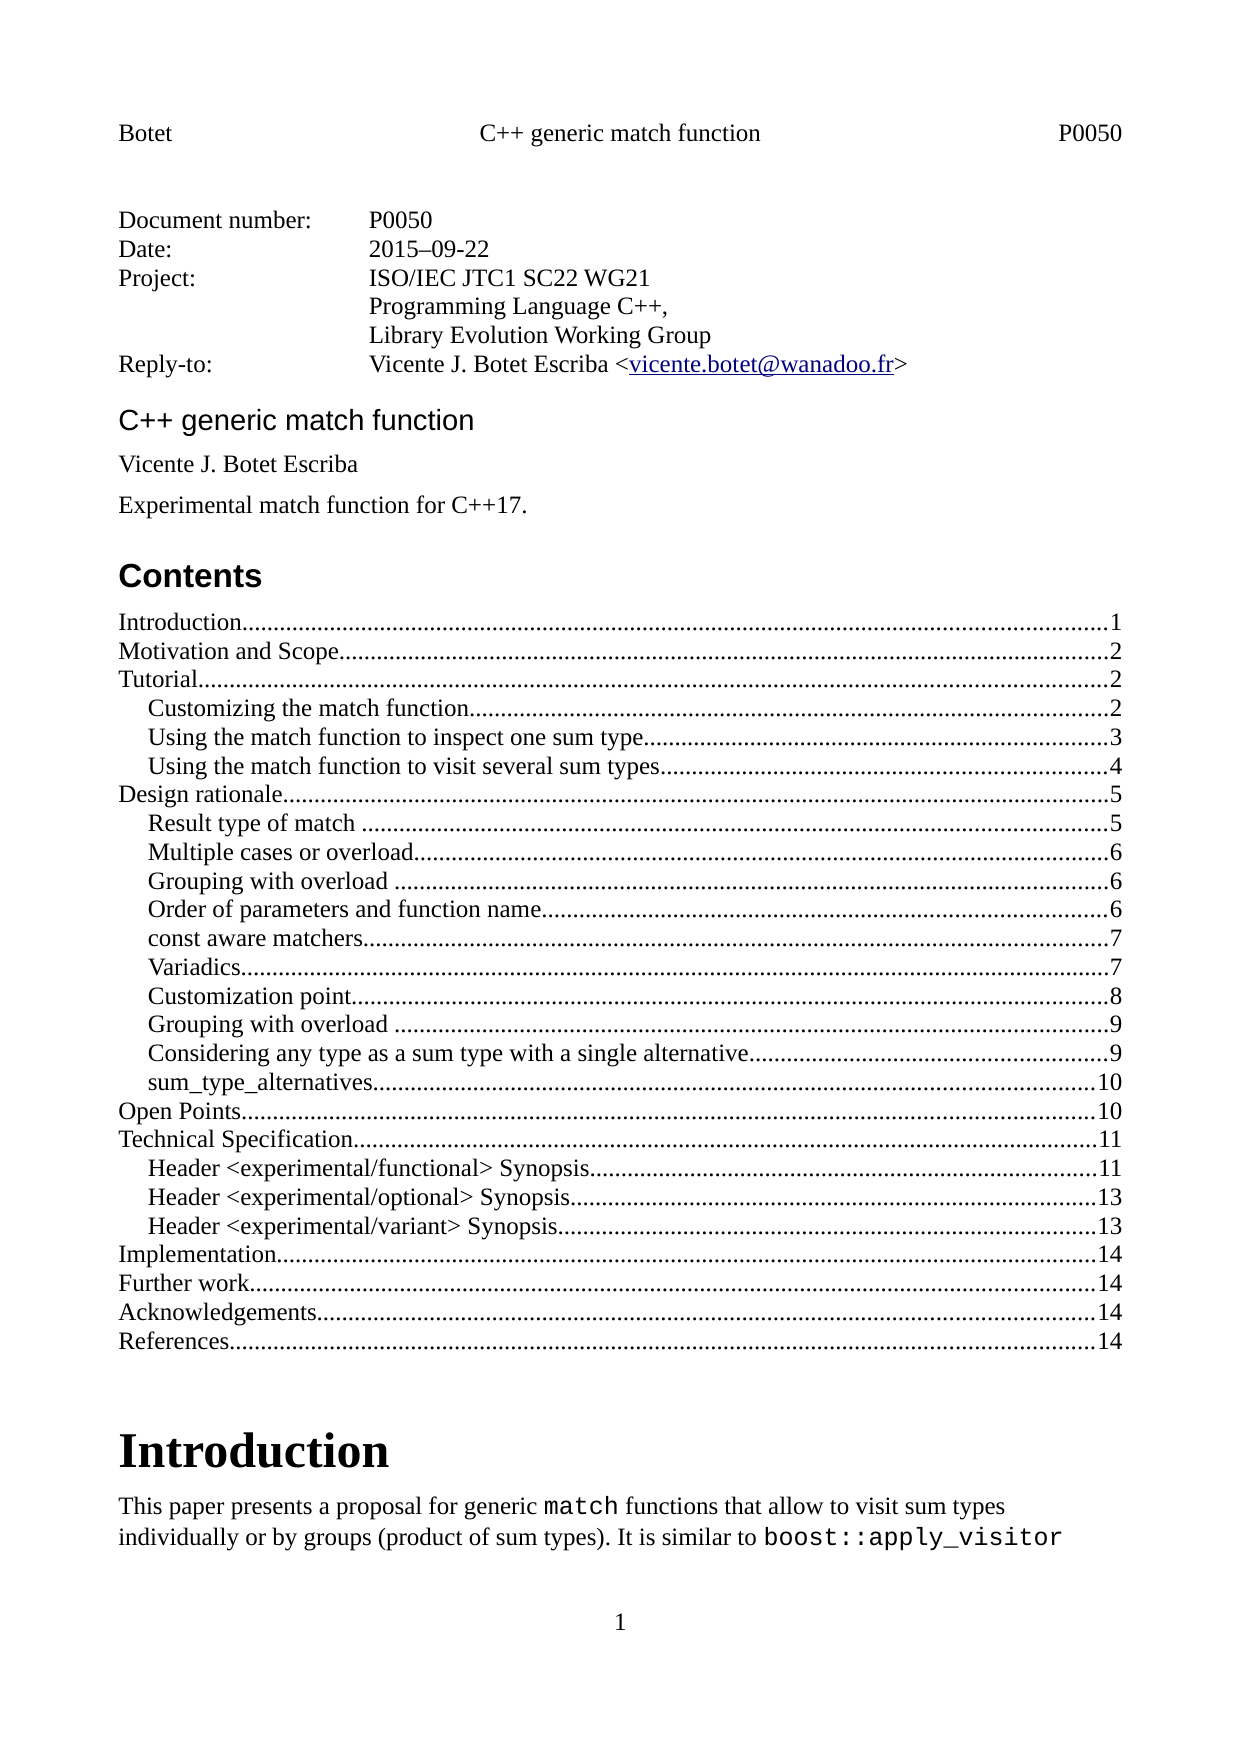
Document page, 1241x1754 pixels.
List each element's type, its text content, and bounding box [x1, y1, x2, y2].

text Header <experimental/functional> Synopsis 11 [148, 1153, 1122, 1182]
text Acknowledgements 14 [118, 1297, 1122, 1326]
table_cell Project: [118, 263, 368, 349]
table_cell ISO/IEC JTC1 SC22 WG21 Programming Language C++, Library Evolution Working Group [369, 263, 1002, 349]
text Open Points 10 [118, 1096, 1122, 1124]
text Vicente J. Botet Escriba [118, 449, 1122, 477]
text Result type of match 5 [148, 808, 1122, 837]
text Considering any type as a sum type with a single alternative 9 [148, 1038, 1122, 1067]
text const aware matchers 7 [148, 923, 1122, 952]
text References 14 [118, 1326, 1122, 1354]
text Tutorial 2 [118, 664, 1122, 693]
text Implementation 14 [118, 1239, 1122, 1268]
text Multiple cases or overload 6 [148, 837, 1122, 866]
text Header <experimental/optional> Synopsis 13 [148, 1182, 1122, 1211]
text Technical Specification 11 [118, 1124, 1122, 1153]
table_header Document number: [118, 205, 368, 234]
table_cell Vicente J. Botet Escriba <vicente.botet@wanadoo.fr> [369, 349, 1002, 378]
text Design rationale 5 [118, 779, 1122, 808]
text Header <experimental/variant> Synopsis 13 [148, 1211, 1122, 1239]
table_cell 2015–09-22 [369, 234, 1002, 263]
text Customization point 8 [148, 981, 1122, 1009]
subtitle Contents [118, 556, 1122, 594]
text Order of parameters and function name 6 [148, 894, 1122, 923]
text Grouping with overload 6 [148, 866, 1122, 894]
text Using the match function to visit several sum types 4 [148, 751, 1122, 779]
text Introduction 1 [118, 607, 1122, 636]
text Motivation and Scope 2 [118, 636, 1122, 664]
text Grouping with overload 9 [148, 1009, 1122, 1038]
table_cell Date: [118, 234, 368, 263]
text Variadics 7 [148, 952, 1122, 981]
text Using the match function to inspect one sum type 3 [148, 722, 1122, 751]
text Customizing the match function 2 [148, 693, 1122, 722]
text Experimental match function for C++17. [118, 490, 1122, 519]
table_cell Reply-to: [118, 349, 368, 378]
text This paper presents a proposal for generic match functions that allow to visit sum types individually or by groups (product of sum types). It is similar to boost::apply_visitor [118, 1491, 1122, 1552]
subtitle C++ generic match function [118, 403, 1122, 436]
text Further work 14 [118, 1268, 1122, 1297]
table_header P0050 [369, 205, 1002, 234]
text sum_type_alternatives 10 [148, 1067, 1122, 1096]
subtitle Introduction [118, 1421, 1122, 1478]
